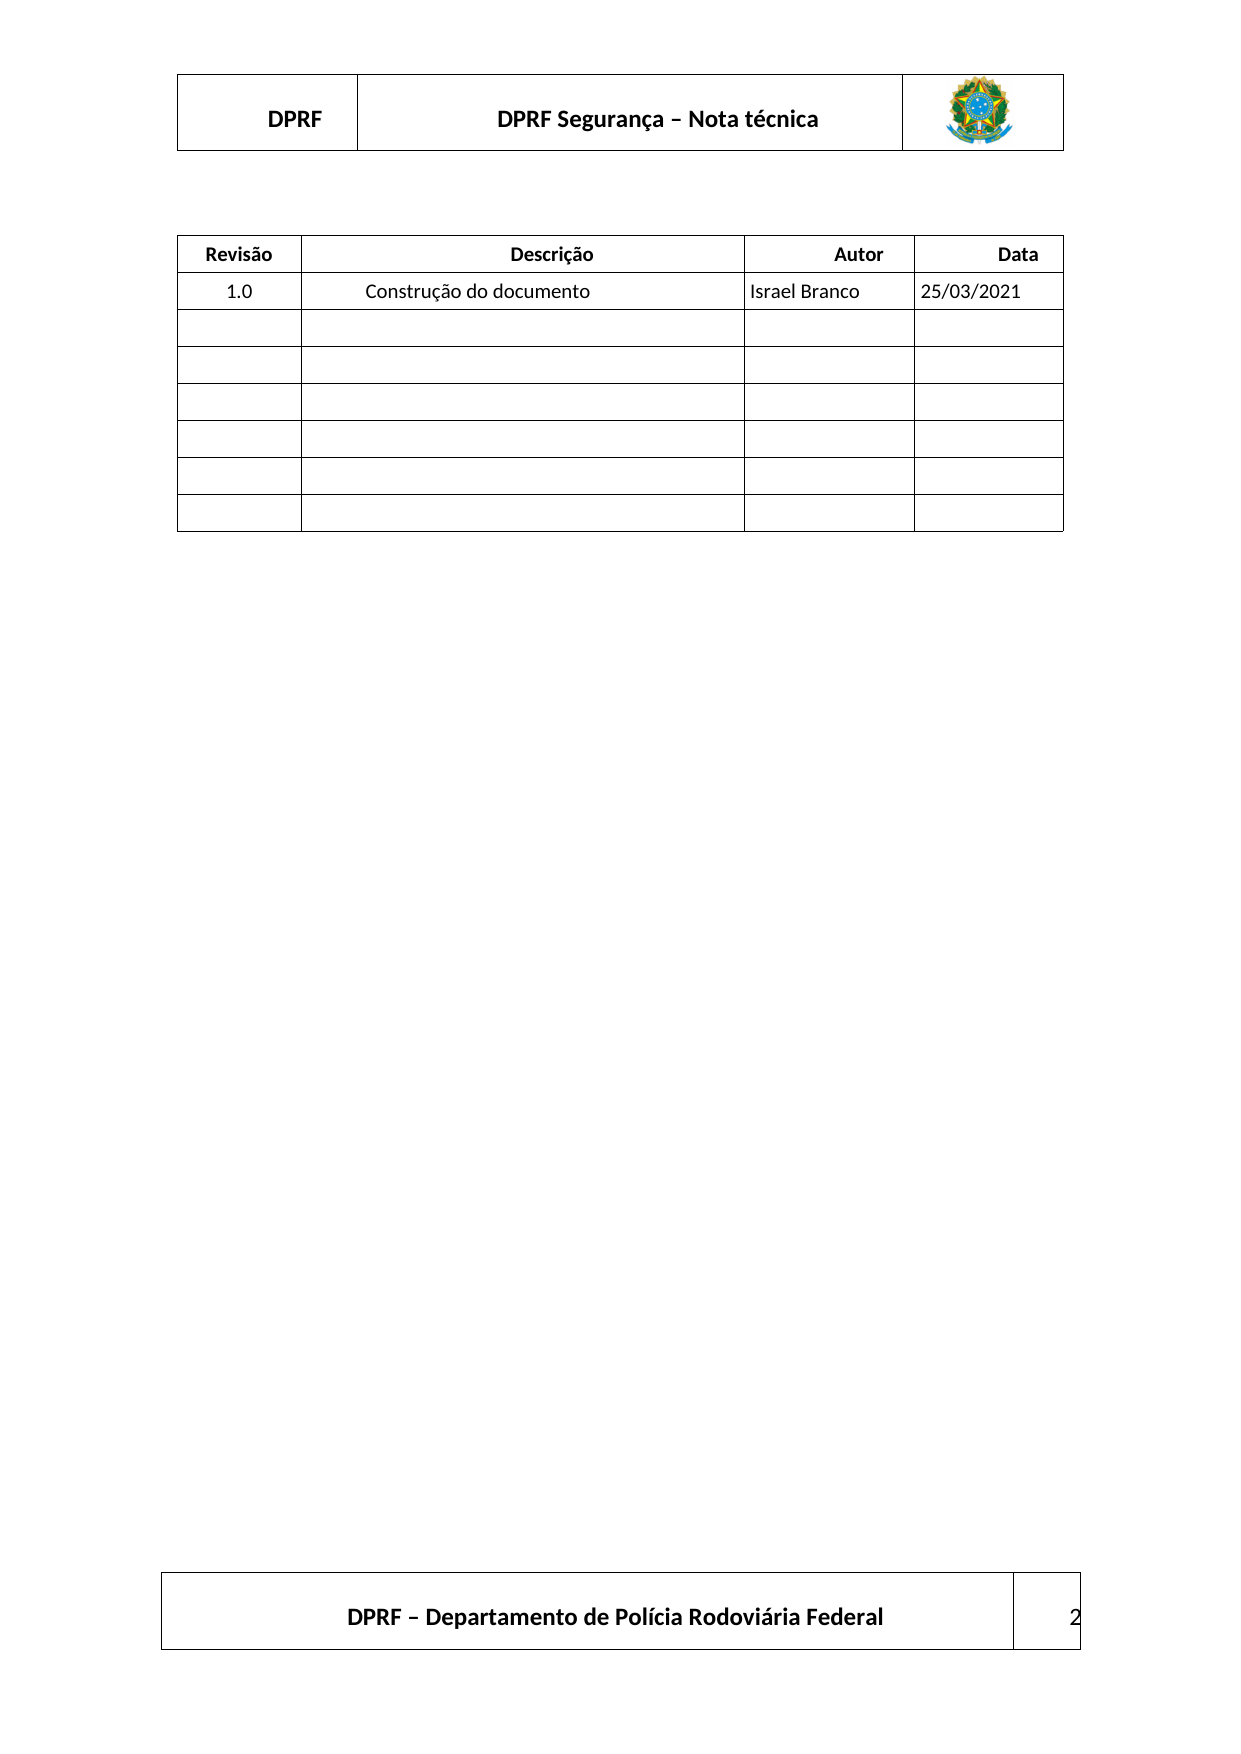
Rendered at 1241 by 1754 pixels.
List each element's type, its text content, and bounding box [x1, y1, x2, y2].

table_cell [915, 495, 1063, 531]
table_cell [915, 458, 1063, 494]
table_cell [178, 310, 301, 346]
table_cell [178, 347, 301, 383]
table_cell [178, 384, 301, 420]
table_cell 1.0 [178, 273, 301, 309]
table_cell [915, 347, 1063, 383]
table_cell [302, 310, 744, 346]
table_cell [915, 310, 1063, 346]
table_cell 25/03/2021 [915, 273, 1063, 309]
table_cell [302, 384, 744, 420]
table_header Autor [745, 236, 914, 272]
picture [944, 75, 1020, 149]
table_cell [302, 458, 744, 494]
table_cell [745, 458, 914, 494]
table_cell [915, 384, 1063, 420]
table_cell [178, 421, 301, 457]
table_header Data [915, 236, 1063, 272]
table_cell [745, 310, 914, 346]
table_header Revisão [178, 236, 301, 272]
table_cell [302, 495, 744, 531]
table_cell [745, 384, 914, 420]
table_cell [302, 421, 744, 457]
table_cell [178, 458, 301, 494]
table_cell [745, 347, 914, 383]
table_cell [745, 495, 914, 531]
table_cell Israel Branco [745, 273, 914, 309]
table_header Descrição [302, 236, 744, 272]
table_cell [915, 421, 1063, 457]
table_cell Construção do documento [302, 273, 744, 309]
table_cell [302, 347, 744, 383]
table_cell [178, 495, 301, 531]
table_cell [745, 421, 914, 457]
